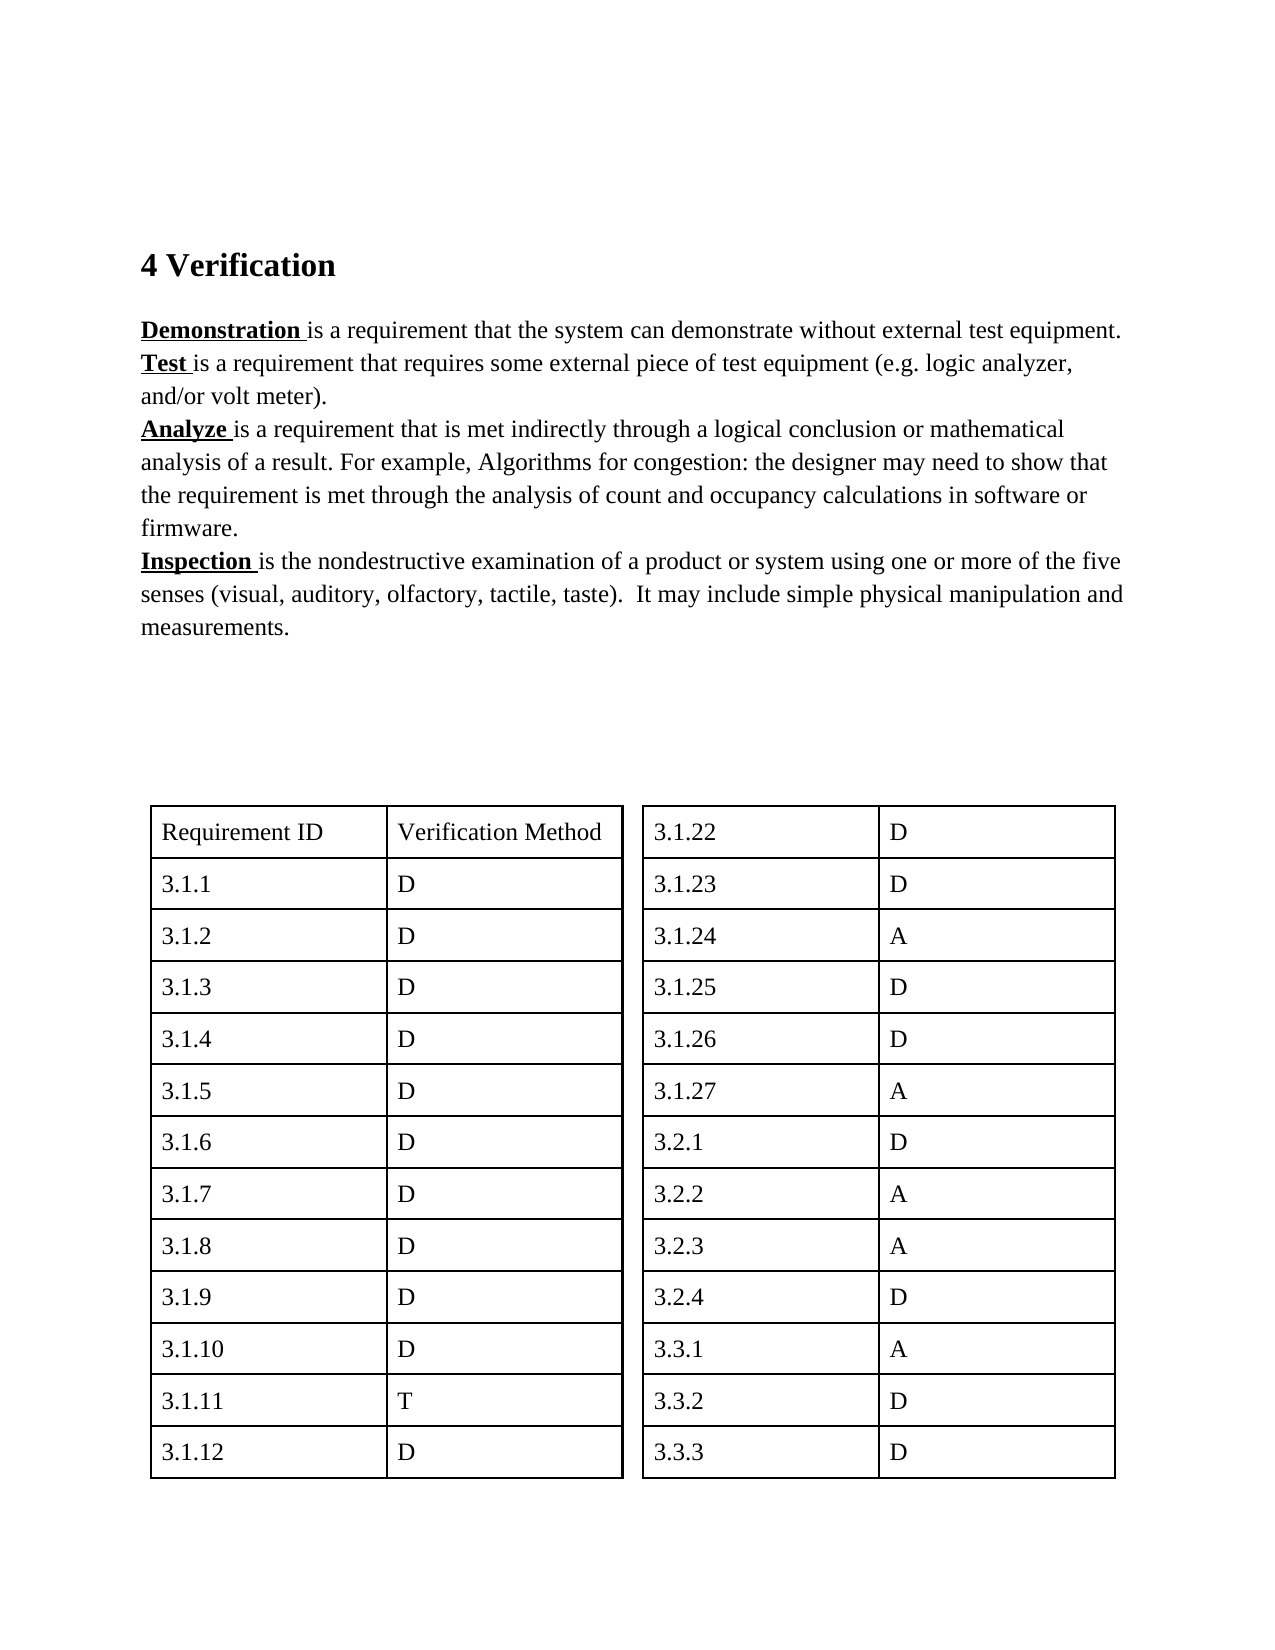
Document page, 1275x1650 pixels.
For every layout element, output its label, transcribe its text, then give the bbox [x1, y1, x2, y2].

table_cell 3.1.10 [152, 1324, 386, 1373]
table_cell T [388, 1375, 621, 1425]
table_cell 3.1.23 [644, 859, 878, 908]
table_cell D [388, 1169, 621, 1218]
table_header D [880, 807, 1114, 857]
table_cell 3.1.26 [644, 1014, 878, 1063]
table_cell 3.1.12 [152, 1427, 386, 1477]
table_cell D [880, 1375, 1114, 1425]
table_cell A [880, 1065, 1114, 1115]
table_cell 3.1.2 [152, 910, 386, 960]
table_cell D [880, 1014, 1114, 1063]
table_cell 3.1.25 [644, 962, 878, 1012]
table_cell A [880, 910, 1114, 960]
table_cell 3.1.24 [644, 910, 878, 960]
table_cell D [388, 1220, 621, 1270]
table_cell 3.1.4 [152, 1014, 386, 1063]
table_cell D [880, 1272, 1114, 1322]
table_cell 3.1.5 [152, 1065, 386, 1115]
table_cell D [388, 1065, 621, 1115]
table_header Requirement ID [152, 807, 386, 857]
text Demonstration is a requirement that the system can demonstrate without external test equipment. [141, 315, 1125, 344]
table_cell D [880, 859, 1114, 908]
table_cell 3.1.1 [152, 859, 386, 908]
table_cell A [880, 1220, 1114, 1270]
table_cell 3.1.8 [152, 1220, 386, 1270]
table_cell D [388, 1427, 621, 1477]
table_cell 3.1.6 [152, 1117, 386, 1167]
table_cell D [388, 1014, 621, 1063]
table_cell D [388, 1324, 621, 1373]
table_cell D [388, 962, 621, 1012]
table_cell 3.3.1 [644, 1324, 878, 1373]
text Test is a requirement that requires some external piece of test equipment (e.g. logic analyzer, and/or volt meter). [141, 348, 1125, 410]
table_cell 3.3.3 [644, 1427, 878, 1477]
table_cell 3.1.9 [152, 1272, 386, 1322]
table_cell 3.2.3 [644, 1220, 878, 1270]
table_cell D [880, 1427, 1114, 1477]
subtitle 4 Verification [141, 245, 1125, 283]
table_cell D [388, 1117, 621, 1167]
table_cell D [388, 859, 621, 908]
text Inspection is the nondestructive examination of a product or system using one or more of the five senses (visual, auditory, olfactory, tactile, taste). It may include simple physical manipulation and measurements. [141, 546, 1125, 641]
table_cell D [880, 1117, 1114, 1167]
table_header Verification Method [388, 807, 621, 857]
table_cell 3.2.1 [644, 1117, 878, 1167]
table_cell 3.2.4 [644, 1272, 878, 1322]
table_header 3.1.22 [644, 807, 878, 857]
table_cell D [880, 962, 1114, 1012]
table_cell 3.1.27 [644, 1065, 878, 1115]
table_cell A [880, 1324, 1114, 1373]
table_cell D [388, 1272, 621, 1322]
table_cell 3.3.2 [644, 1375, 878, 1425]
table_header [142, 768, 632, 1489]
table_cell 3.1.11 [152, 1375, 386, 1425]
table_cell 3.1.3 [152, 962, 386, 1012]
table_cell 3.2.2 [644, 1169, 878, 1218]
table_cell A [880, 1169, 1114, 1218]
table_cell 3.1.7 [152, 1169, 386, 1218]
table_cell D [388, 910, 621, 960]
text Analyze is a requirement that is met indirectly through a logical conclusion or mathematical analysis of a result. For example, Algorithms for congestion: the designer may need to show that the requirement is met through the analysis of count and occupancy calculations in software or firmware. [141, 414, 1125, 542]
table_header [634, 768, 1124, 1489]
